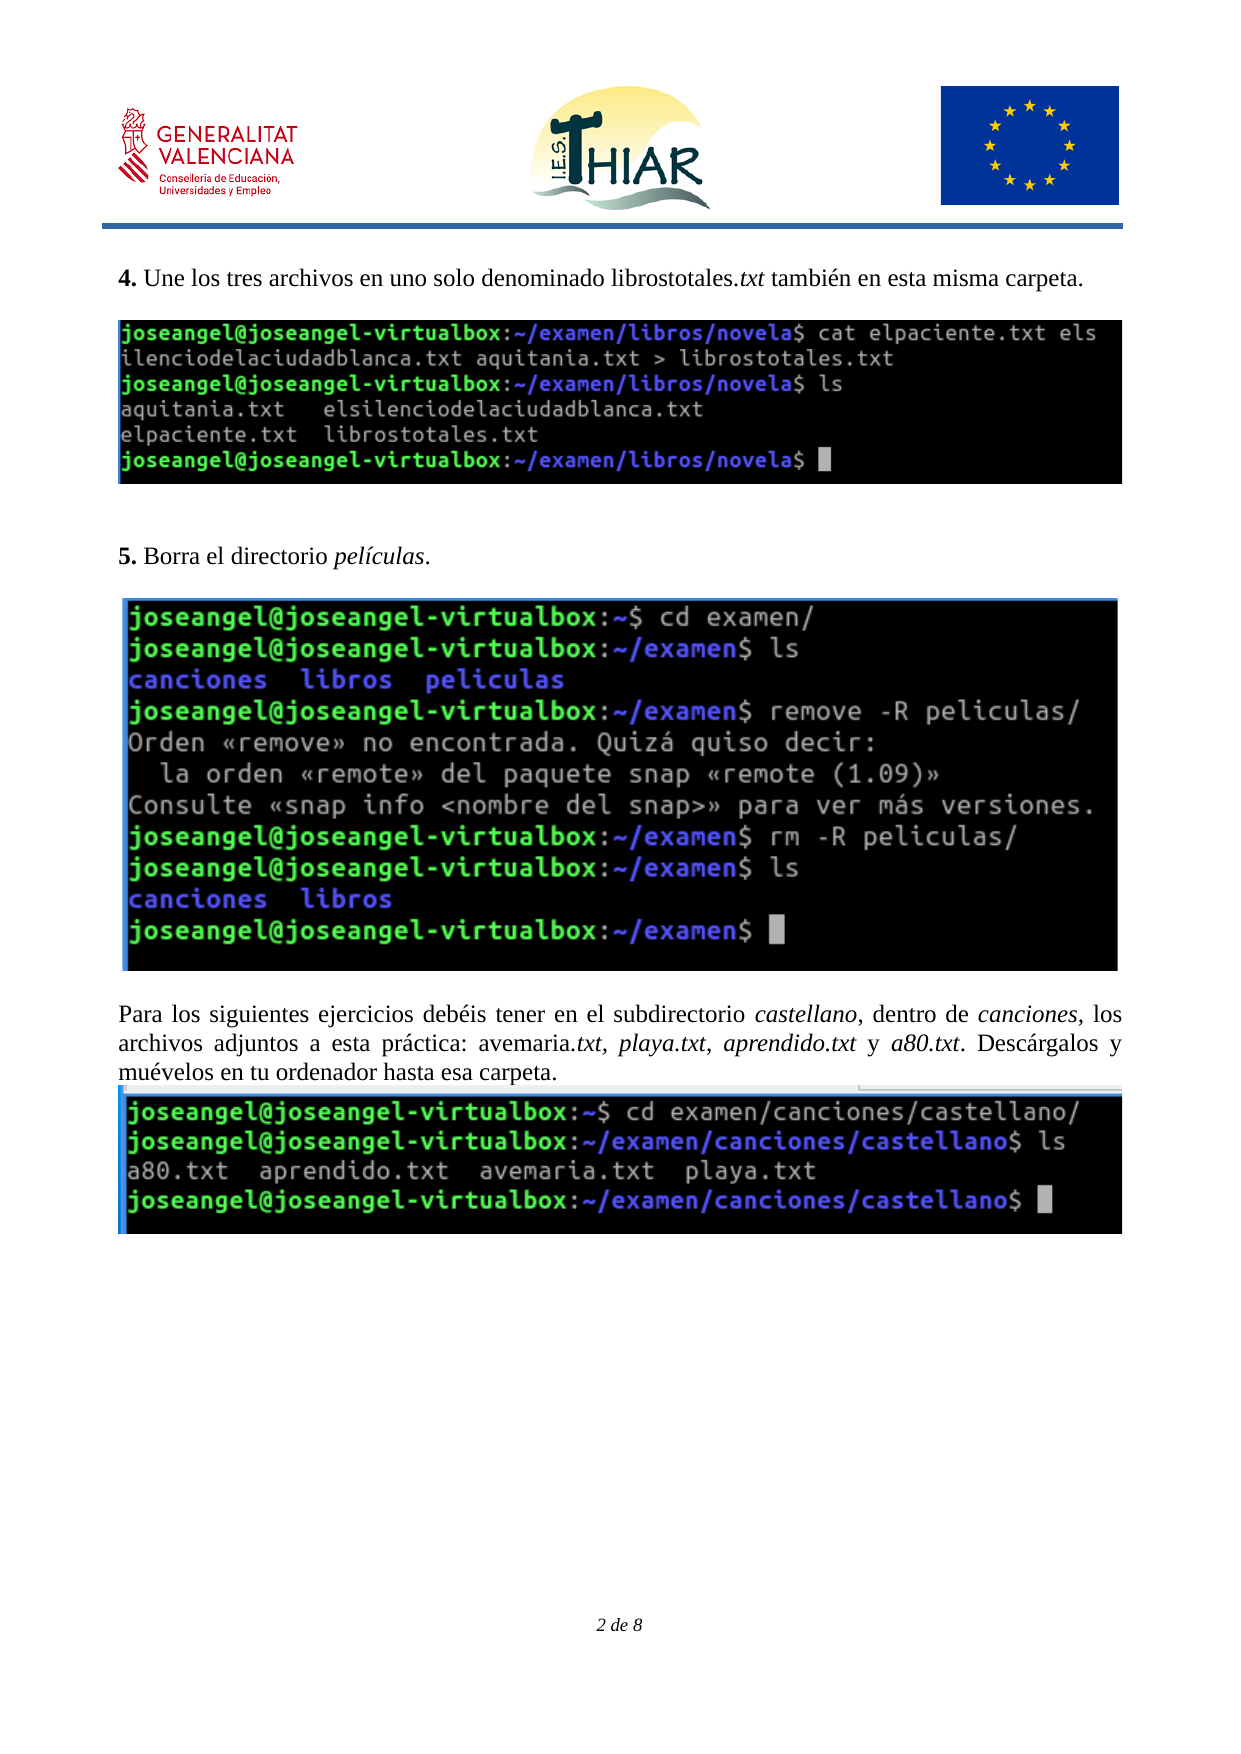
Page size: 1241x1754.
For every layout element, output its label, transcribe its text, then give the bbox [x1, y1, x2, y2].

text 5. Borra el directorio películas. [118, 541, 1122, 570]
picture [112, 103, 308, 206]
picture [122, 598, 1118, 971]
picture [118, 1085, 1123, 1234]
picture [940, 86, 1119, 205]
picture [118, 320, 1123, 484]
text 4. Une los tres archivos en uno solo denominado librostotales.txt también en esta misma carpeta. [118, 263, 1122, 291]
picture [530, 86, 710, 210]
text Para los siguientes ejercicios debéis tener en el subdirectorio castellano, dentro de canciones, los archivos adjuntos a esta práctica: avemaria.txt, playa.txt, aprendido.txt y a80.txt. Descárgalos y muévelos en tu ordenador hasta esa carpeta. [118, 999, 1122, 1085]
